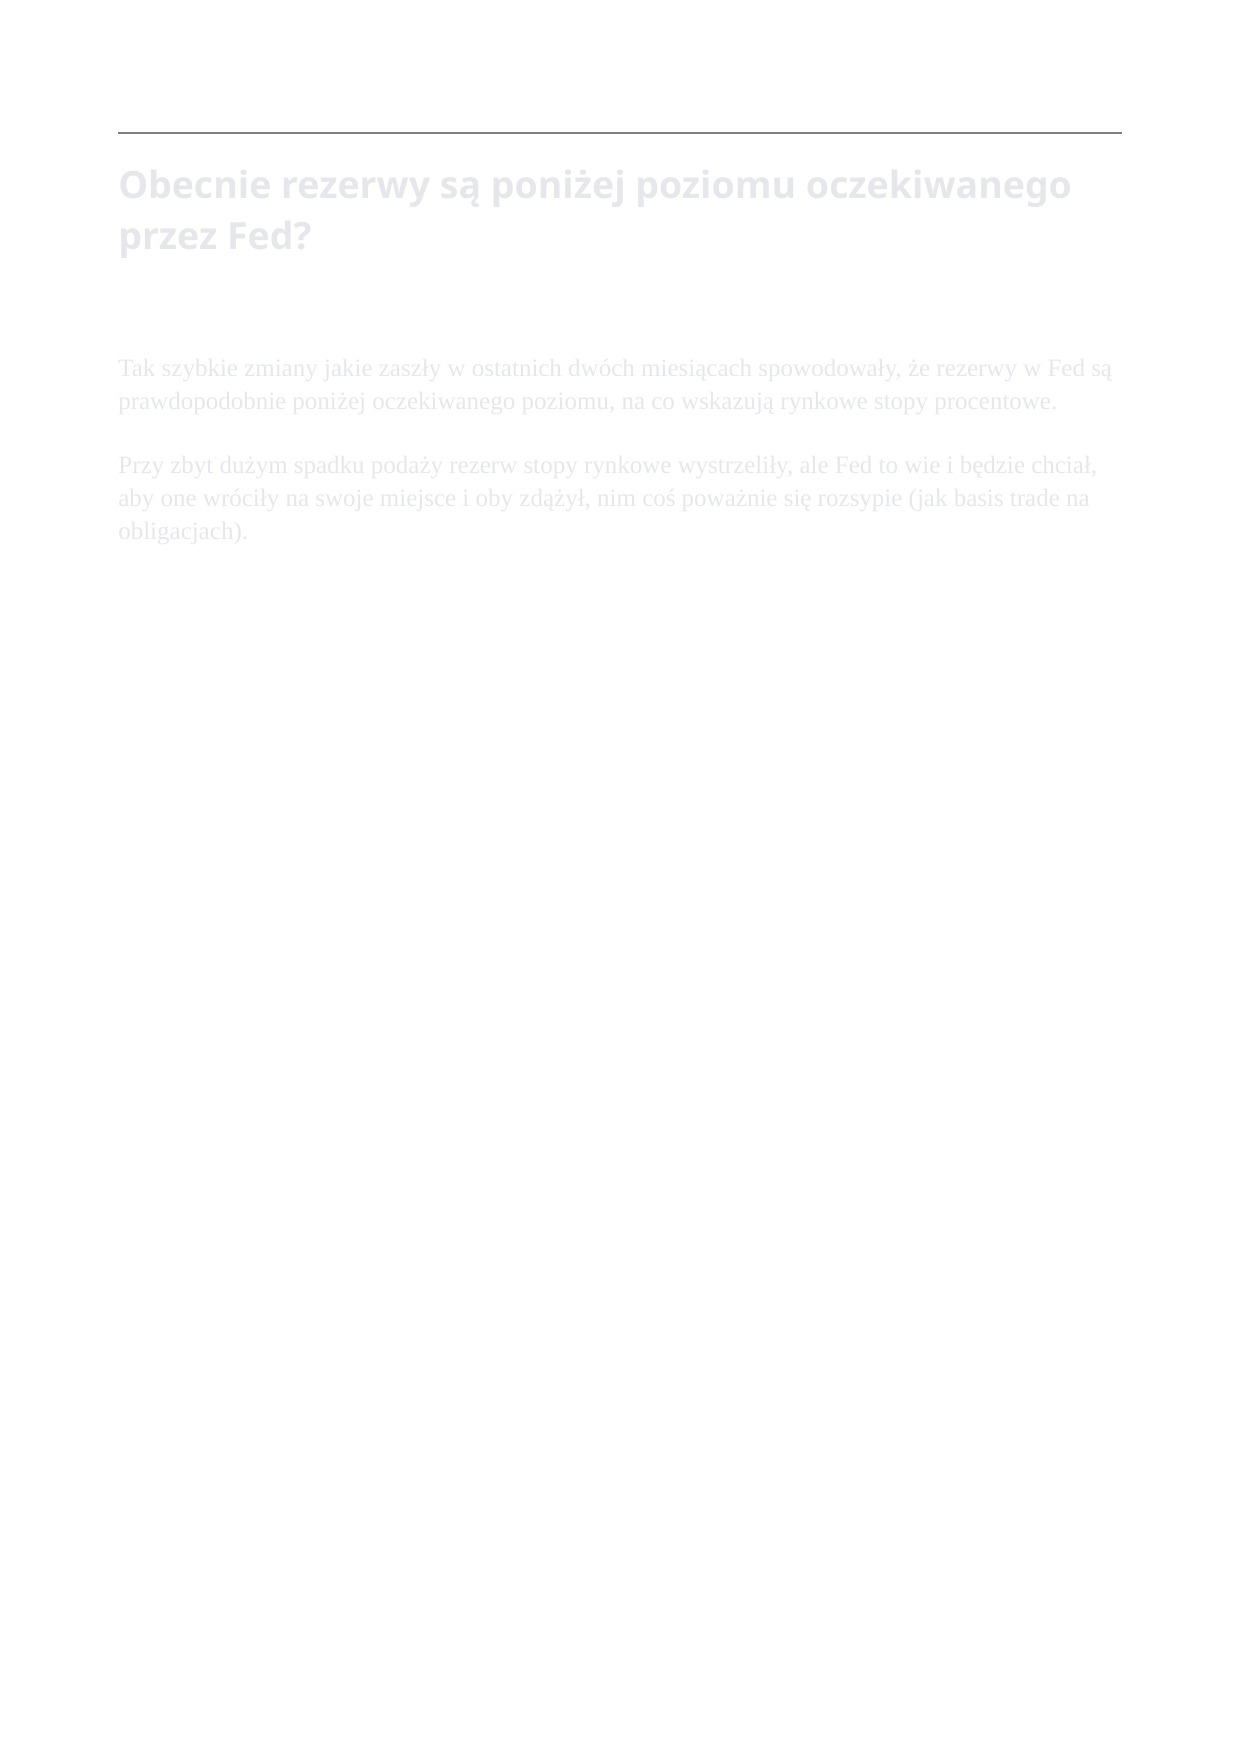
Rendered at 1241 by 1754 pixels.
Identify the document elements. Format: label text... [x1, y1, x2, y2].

text Tak szybkie zmiany jakie zaszły w ostatnich dwóch miesiącach spowodowały, że rezerwy w Fed są prawdopodobnie poniżej oczekiwanego poziomu, na co wskazują rynkowe stopy procentowe. [118, 353, 1122, 415]
text Przy zbyt dużym spadku podaży rezerw stopy rynkowe wystrzeliły, ale Fed to wie i będzie chciał, aby one wróciły na swoje miejsce i oby zdążył, nim coś poważnie się rozsypie (jak basis trade na obligacjach). [118, 450, 1122, 545]
subtitle Obecnie rezerwy są poniżej poziomu oczekiwanego przez Fed? [118, 158, 1122, 260]
